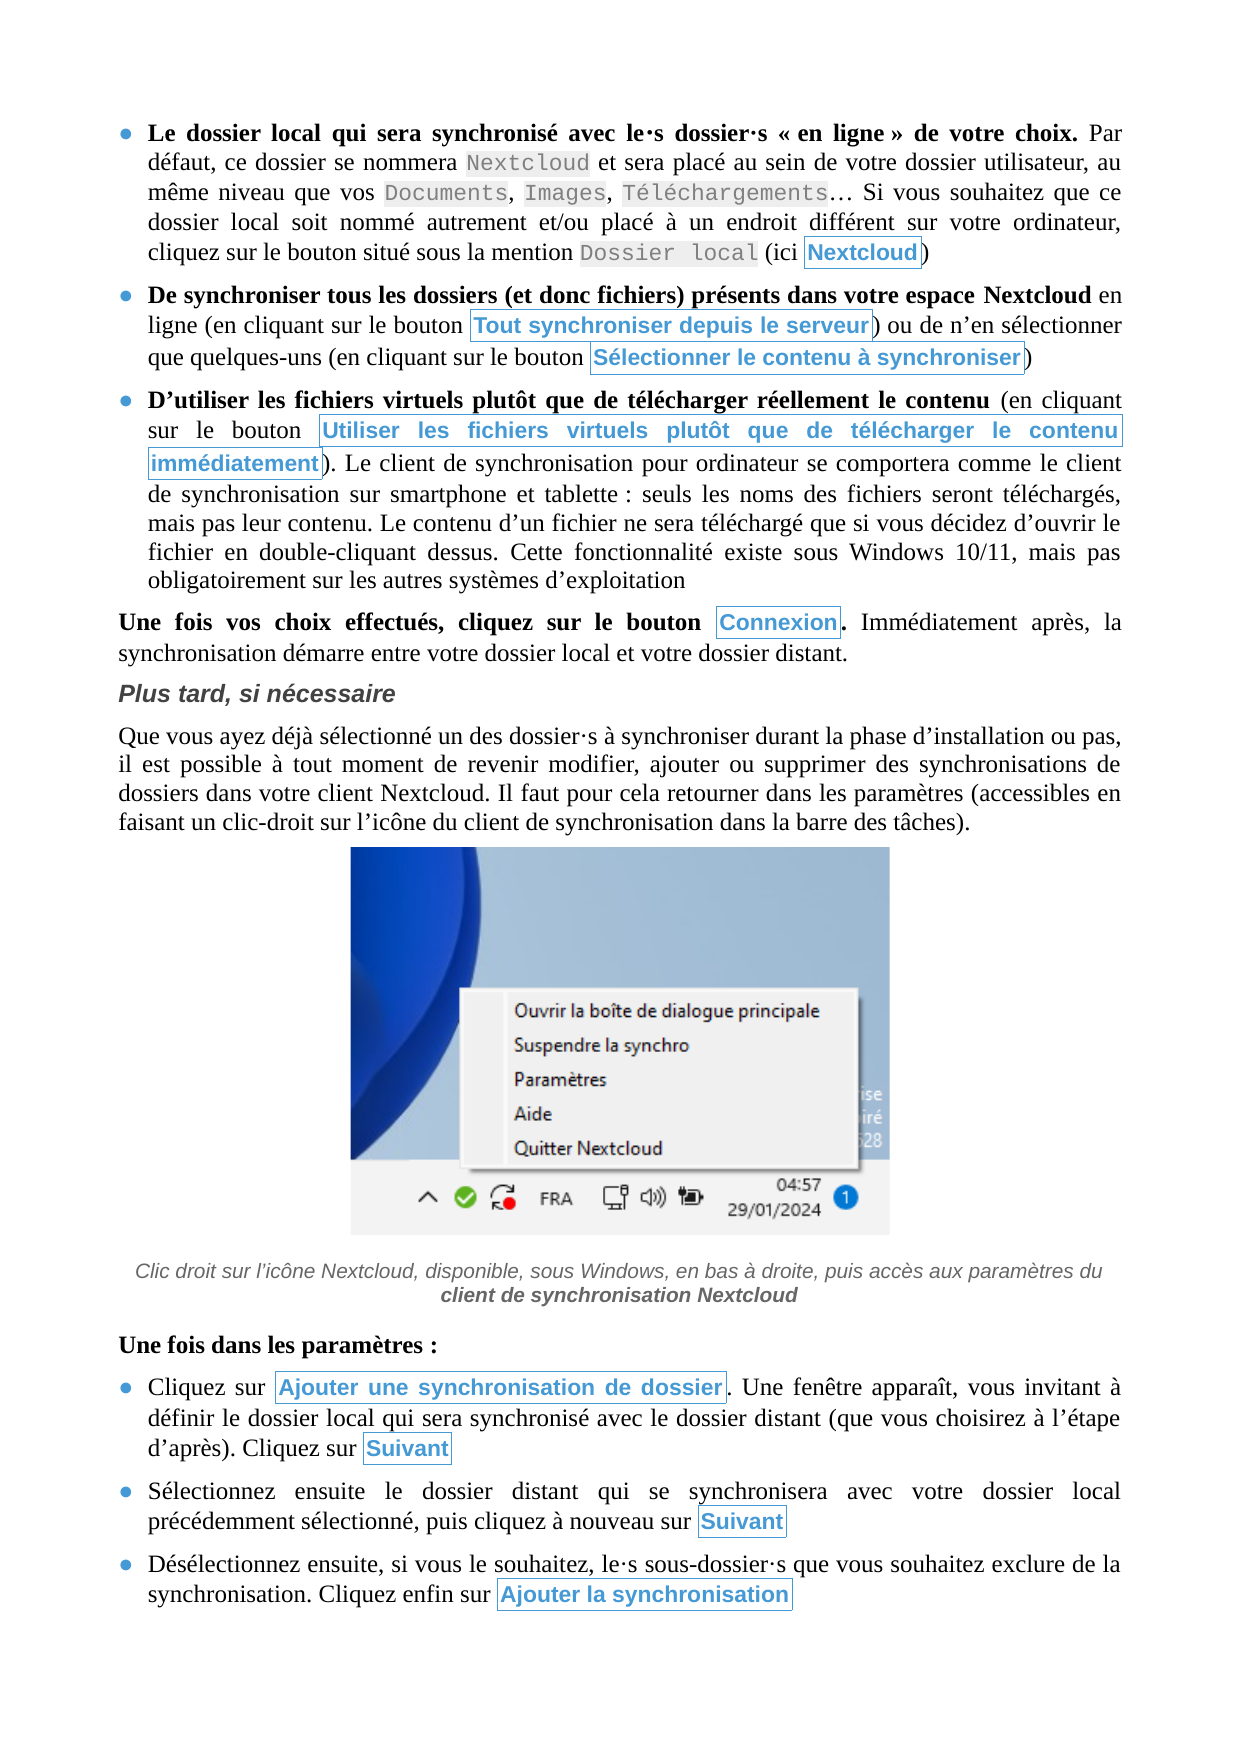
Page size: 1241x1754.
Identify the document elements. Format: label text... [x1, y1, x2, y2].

list Cliquez sur Ajouter une synchronisation de dossier. Une fenêtre apparaît, vous invitant à définir le dossier local qui sera synchronisé avec le dossier distant (que vous choisirez à l’étape d’après). Cliquez sur Suivant [118, 1371, 1122, 1464]
list D’utiliser les fichiers virtuels plutôt que de télécharger réellement le contenu (en cliquant sur le bouton Utiliser les fichiers virtuels plutôt que de télécharger le contenu immédiatement). Le client de synchronisation pour ordinateur se comportera comme le client de synchronisation sur smartphone et tablette : seuls les noms des fichiers seront téléchargés, mais pas leur contenu. Le contenu d’un fichier ne sera téléchargé que si vous décidez d’ouvrir le fichier en double-cliquant dessus. Cette fonctionnalité existe sous Windows 10/11, mais pas obligatoirement sur les autres systèmes d’exploitation [118, 386, 1122, 594]
list De synchroniser tous les dossiers (et donc fichiers) présents dans votre espace Nextcloud en ligne (en cliquant sur le bouton Tout synchroniser depuis le serveur) ou de n’en sélectionner que quelques-uns (en cliquant sur le bouton Sélectionner le contenu à synchroniser) [118, 280, 1122, 374]
text Une fois vos choix effectués, cliquez sur le bouton Connexion. Immédiatement après, la synchronisation démarre entre votre dossier local et votre dossier distant. [118, 606, 1122, 667]
list Désélectionnez ensuite, si vous le souhaitez, le·s sous-dossier·s que vous souhaitez exclure de la synchronisation. Cliquez enfin sur Ajouter la synchronisation [118, 1549, 1122, 1610]
list Le dossier local qui sera synchronisé avec le⋅s dossier·s « en ligne » de votre choix. Par défaut, ce dossier se nommera Nextcloud et sera placé au sein de votre dossier utilisateur, au même niveau que vos Documents, Images, Téléchargements… Si vous souhaitez que ce dossier local soit nommé autrement et/ou placé à un endroit différent sur votre ordinateur, cliquez sur le bouton situé sous la mention Dossier local (ici Nextcloud) [118, 118, 1122, 268]
text Que vous ayez déjà sélectionné un des dossier·s à synchroniser durant la phase d’installation ou pas, il est possible à tout moment de revenir modifier, ajouter ou supprimer des synchronisations de dossiers dans votre client Nextcloud. Il faut pour cela retourner dans les paramètres (accessibles en faisant un clic-droit sur l’icône du client de synchronisation dans la barre des tâches). [118, 721, 1122, 836]
list Sélectionnez ensuite le dossier distant qui se synchronisera avec votre dossier local précédemment sélectionné, puis cliquez à nouveau sur Suivant [118, 1476, 1122, 1537]
text Clic droit sur l’icône Nextcloud, disponible, sous Windows, en bas à droite, puis accès aux paramètres du client de synchronisation Nextcloud [118, 1258, 1122, 1306]
text Une fois dans les paramètres : [118, 1330, 1122, 1359]
picture [350, 847, 890, 1235]
subtitle Plus tard, si nécessaire [118, 679, 1122, 708]
